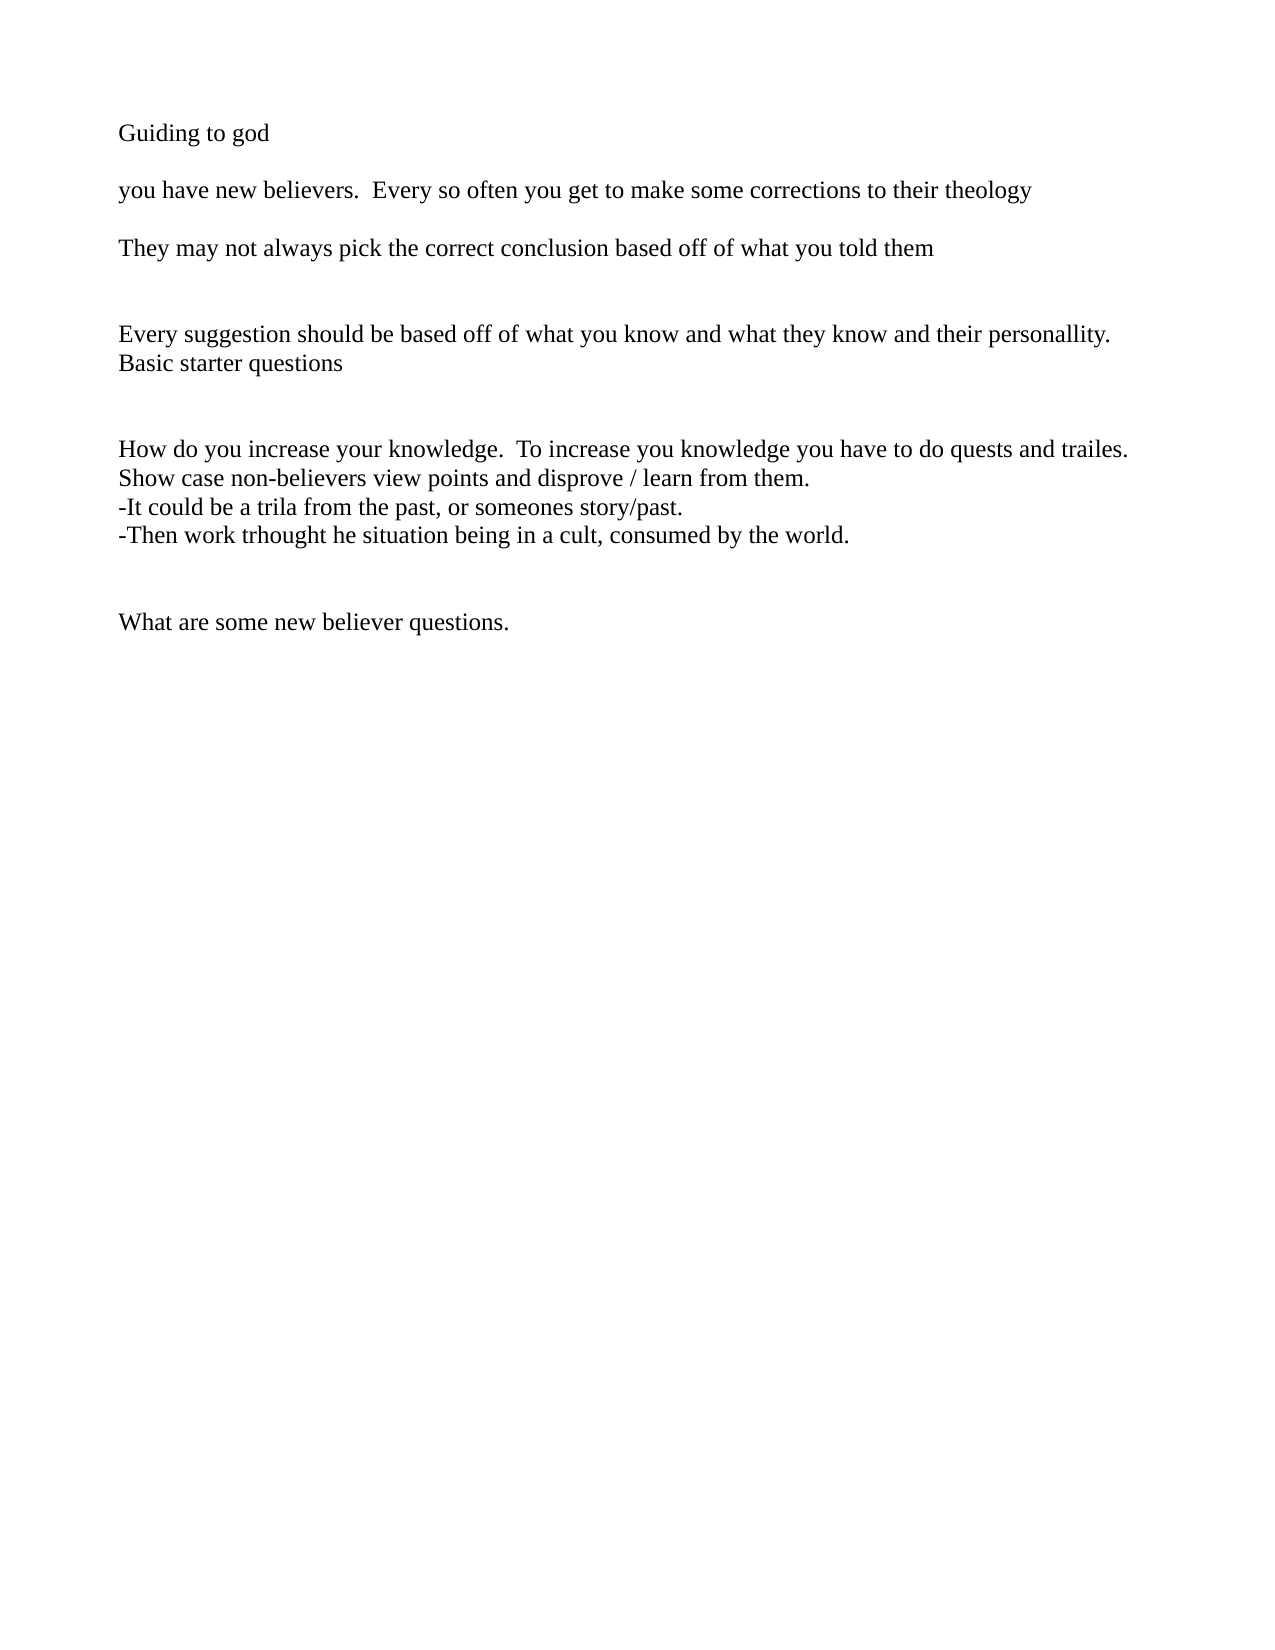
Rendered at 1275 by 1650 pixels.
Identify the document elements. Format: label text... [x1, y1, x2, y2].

text Every suggestion should be based off of what you know and what they know and their personallity. Basic starter questions [118, 319, 1157, 377]
text How do you increase your knowledge. To increase you knowledge you have to do quests and trailes. Show case non-believers view points and disprove / learn from them. [118, 434, 1157, 492]
text Guiding to god [118, 118, 1157, 147]
text They may not always pick the correct conclusion based off of what you told them [118, 233, 1157, 262]
text What are some new believer questions. [118, 607, 1157, 636]
text -Then work trhought he situation being in a cult, consumed by the world. [118, 521, 1157, 549]
text -It could be a trila from the past, or someones story/past. [118, 492, 1157, 521]
text you have new believers. Every so often you get to make some corrections to their theology [118, 176, 1157, 204]
